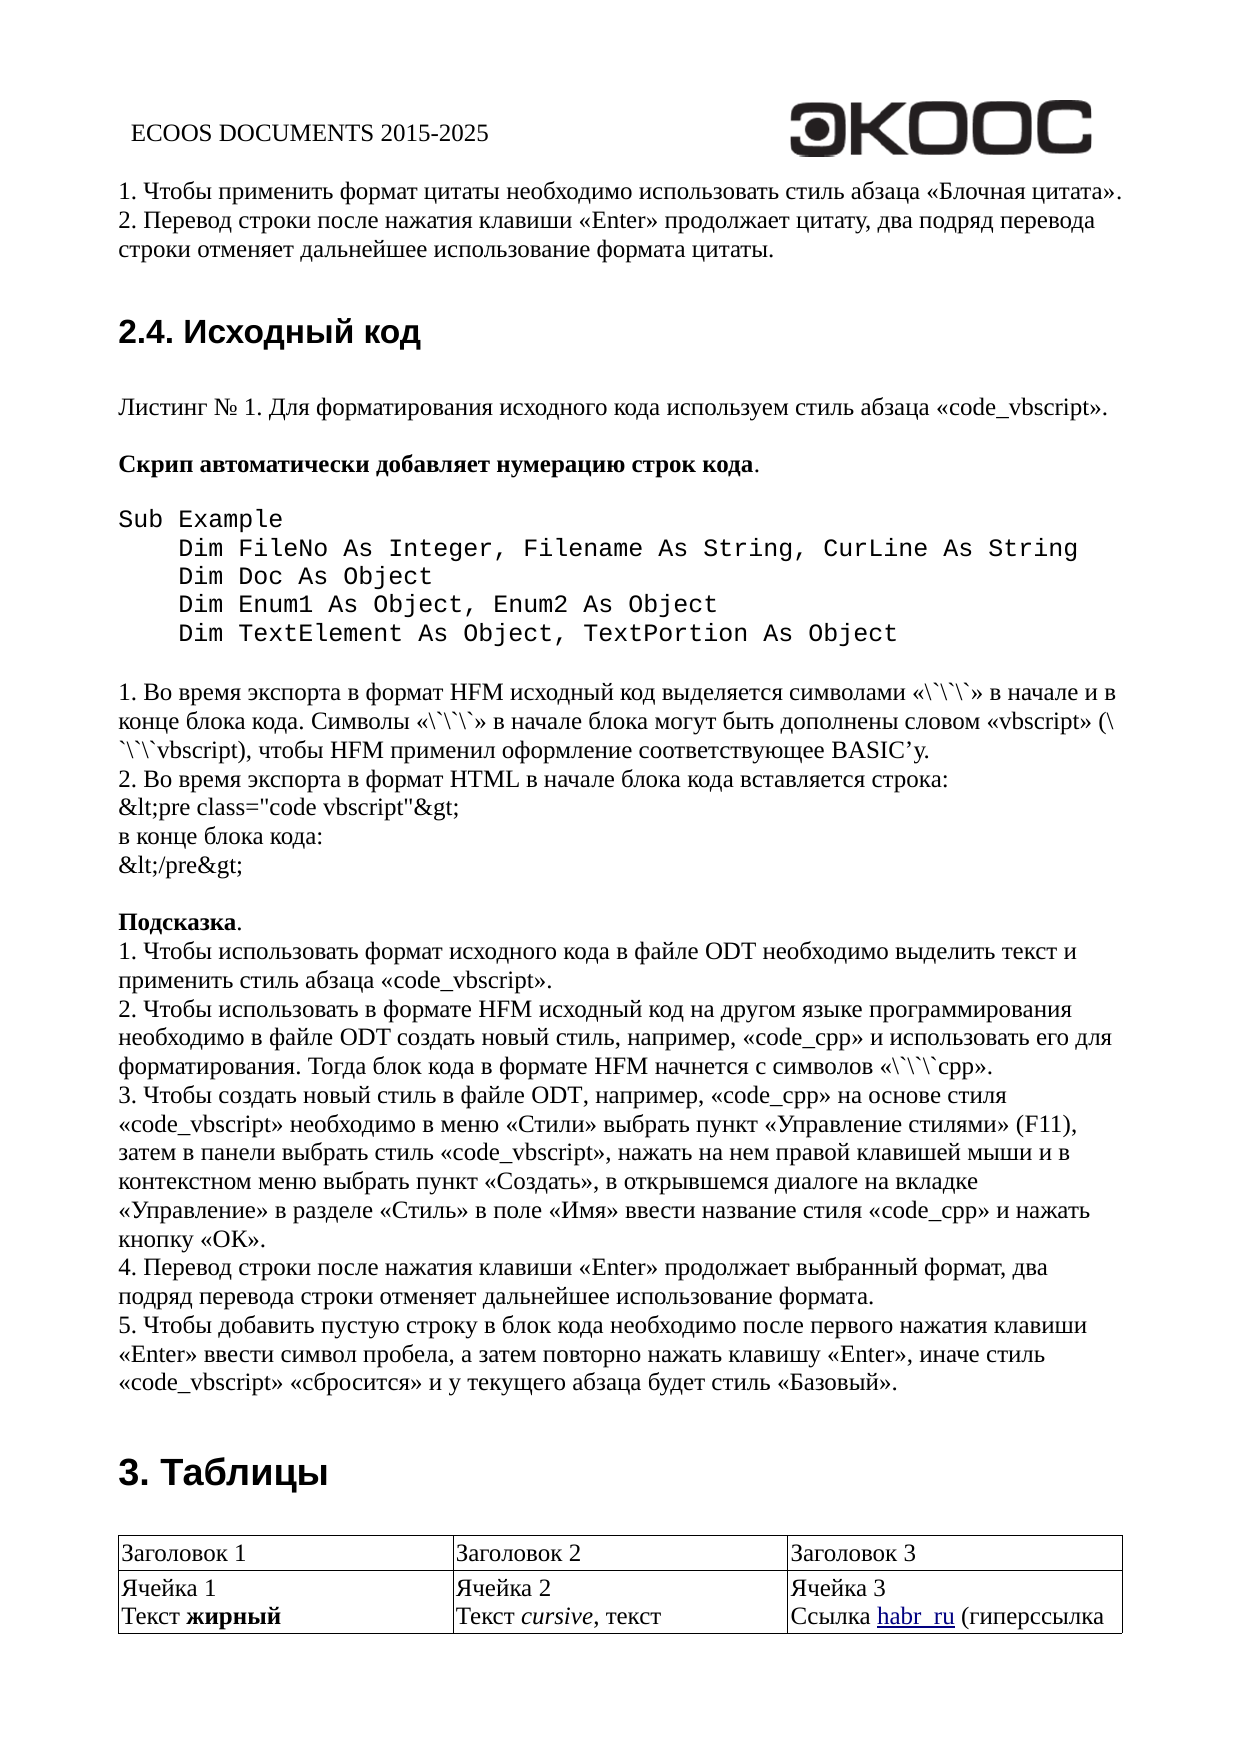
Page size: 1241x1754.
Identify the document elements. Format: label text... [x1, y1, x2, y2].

text 4. Перевод строки после нажатия клавиши «Enter» продолжает выбранный формат, два подряд перевода строки отменяет дальнейшее использование формата. [118, 1252, 1122, 1310]
text 1. Чтобы использовать формат исходного кода в файле ODT необходимо выделить текст и применить стиль абзаца «code_vbscript». [118, 936, 1122, 994]
table_cell Ячейка 2 Текст cursive, текст [454, 1571, 787, 1633]
text Dim TextElement As Object, TextPortion As Object [118, 620, 1122, 649]
subtitle 2.4. Исходный код [118, 312, 1122, 351]
text 3. Чтобы создать новый стиль в файле ODT, например, «code_cpp» на основе стиля «code_vbscript» необходимо в меню «Стили» выбрать пункт «Управление стилями» (F11), затем в панели выбрать стиль «code_vbscript», нажать на нем правой клавишей мыши и в контекстном меню выбрать пункт «Создать», в открывшемся диалоге на вкладке «Управление» в разделе «Стиль» в поле «Имя» ввести название стиля «code_cpp» и нажать кнопку «ОК». [118, 1080, 1122, 1252]
text 2. Чтобы использовать в формате HFM исходный код на другом языке программирования необходимо в файле ODT создать новый стиль, например, «code_cpp» и использовать его для форматирования. Тогда блок кода в формате HFM начнется с символов «\`\`\`cpp». [118, 994, 1122, 1080]
picture [790, 100, 1092, 157]
text в конце блока кода: [118, 821, 1122, 850]
table_cell Ячейка 1 Текст жирный [119, 1571, 453, 1633]
table_cell Ячейка 3 Ссылка habr_ru (гиперссылка [788, 1571, 1122, 1633]
table_header Заголовок 1 [119, 1536, 453, 1569]
text 2. Перевод строки после нажатия клавиши «Enter» продолжает цитату, два подряд перевода строки отменяет дальнейшее использование формата цитаты. [118, 205, 1122, 263]
text Dim FileNo As Integer, Filename As String, CurLine As String [118, 535, 1122, 564]
text Dim Enum1 As Object, Enum2 As Object [118, 592, 1122, 620]
text 1. Чтобы применить формат цитаты необходимо использовать стиль абзаца «Блочная цитата». [118, 176, 1122, 205]
text 1. Во время экспорта в формат HFM исходный код выделяется символами «\`\`\`» в начале и в конце блока кода. Символы «\`\`\`» в начале блока могут быть дополнены словом «vbscript» (\`\`\`vbscript), чтобы HFM применил оформление соответствующее BASIC’у. [118, 677, 1122, 764]
table_header Заголовок 3 [788, 1536, 1122, 1569]
text Sub Example [118, 507, 1122, 535]
text 5. Чтобы добавить пустую строку в блок кода необходимо после первого нажатия клавиши «Enter» ввести символ пробела, а затем повторно нажать клавишу «Enter», иначе стиль «code_vbscript» «сбросится» и у текущего абзаца будет стиль «Базовый». [118, 1310, 1122, 1396]
text 2. Во время экспорта в формат HTML в начале блока кода вставляется строка: [118, 764, 1122, 792]
text Листинг № 1. Для форматирования исходного кода используем стиль абзаца «code_vbscript». [118, 392, 1122, 421]
text Скрип автоматически добавляет нумерацию строк кода. [118, 449, 1122, 478]
text Dim Doc As Object [118, 564, 1122, 592]
text &lt;/pre&gt; [118, 850, 1122, 879]
table_header Заголовок 2 [454, 1536, 787, 1569]
text Подсказка. [118, 907, 1122, 936]
text &lt;pre class="code vbscript"&gt; [118, 792, 1122, 821]
subtitle 3. Таблицы [118, 1450, 1122, 1494]
